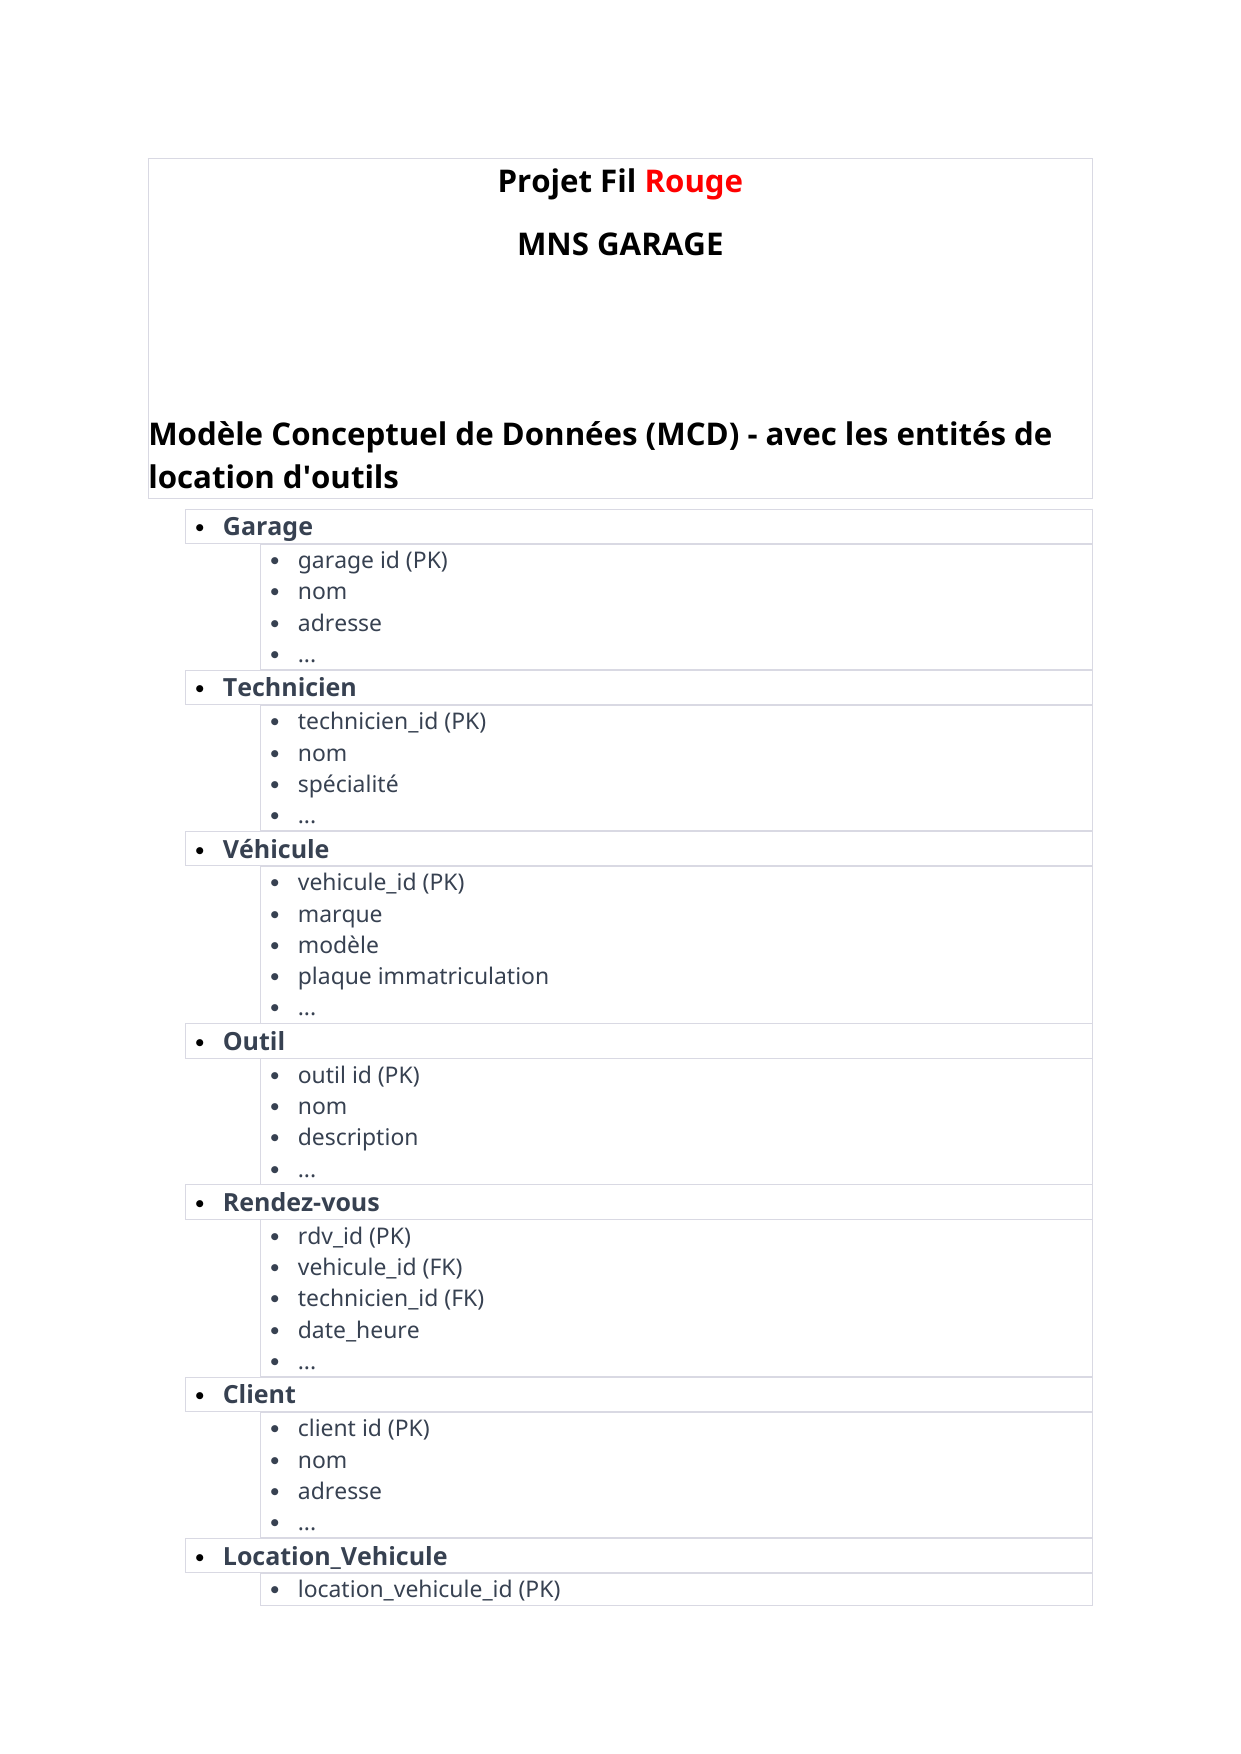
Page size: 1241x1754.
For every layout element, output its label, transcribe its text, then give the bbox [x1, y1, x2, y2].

list location_vehicule_id (PK) [261, 1574, 1092, 1605]
list plaque immatriculation [261, 959, 1092, 991]
list technicien_id (PK) [261, 706, 1092, 736]
list ... [261, 1506, 1092, 1537]
list spécialité [261, 767, 1092, 798]
list rdv_id (PK) [261, 1220, 1092, 1251]
list adresse [261, 1474, 1092, 1506]
list adresse [261, 606, 1092, 637]
list ... [261, 991, 1092, 1023]
list date_heure [261, 1313, 1092, 1344]
list Rendez-vous [186, 1185, 1092, 1219]
list Client [186, 1378, 1092, 1411]
list ... [261, 798, 1092, 830]
list ... [261, 1152, 1092, 1184]
list technicien_id (FK) [261, 1282, 1092, 1313]
list nom [261, 736, 1092, 767]
list Garage [186, 510, 1092, 543]
list ... [261, 637, 1092, 669]
list Technicien [186, 671, 1092, 704]
list outil id (PK) [261, 1059, 1092, 1089]
list marque [261, 897, 1092, 928]
list nom [261, 575, 1092, 606]
list vehicule_id (FK) [261, 1251, 1092, 1282]
list Location_Vehicule [186, 1539, 1092, 1572]
list description [261, 1121, 1092, 1152]
list vehicule_id (PK) [261, 867, 1092, 897]
list garage id (PK) [261, 545, 1092, 575]
list nom [261, 1089, 1092, 1121]
list nom [261, 1443, 1092, 1474]
list client id (PK) [261, 1413, 1092, 1443]
list Véhicule [186, 832, 1092, 865]
subtitle Projet Fil Rouge [149, 159, 1092, 201]
list Outil [186, 1024, 1092, 1058]
subtitle MNS GARAGE [149, 221, 1092, 264]
subtitle Modèle Conceptuel de Données (MCD) - avec les entités de location d'outils [149, 412, 1092, 498]
list ... [261, 1344, 1092, 1376]
list modèle [261, 928, 1092, 959]
